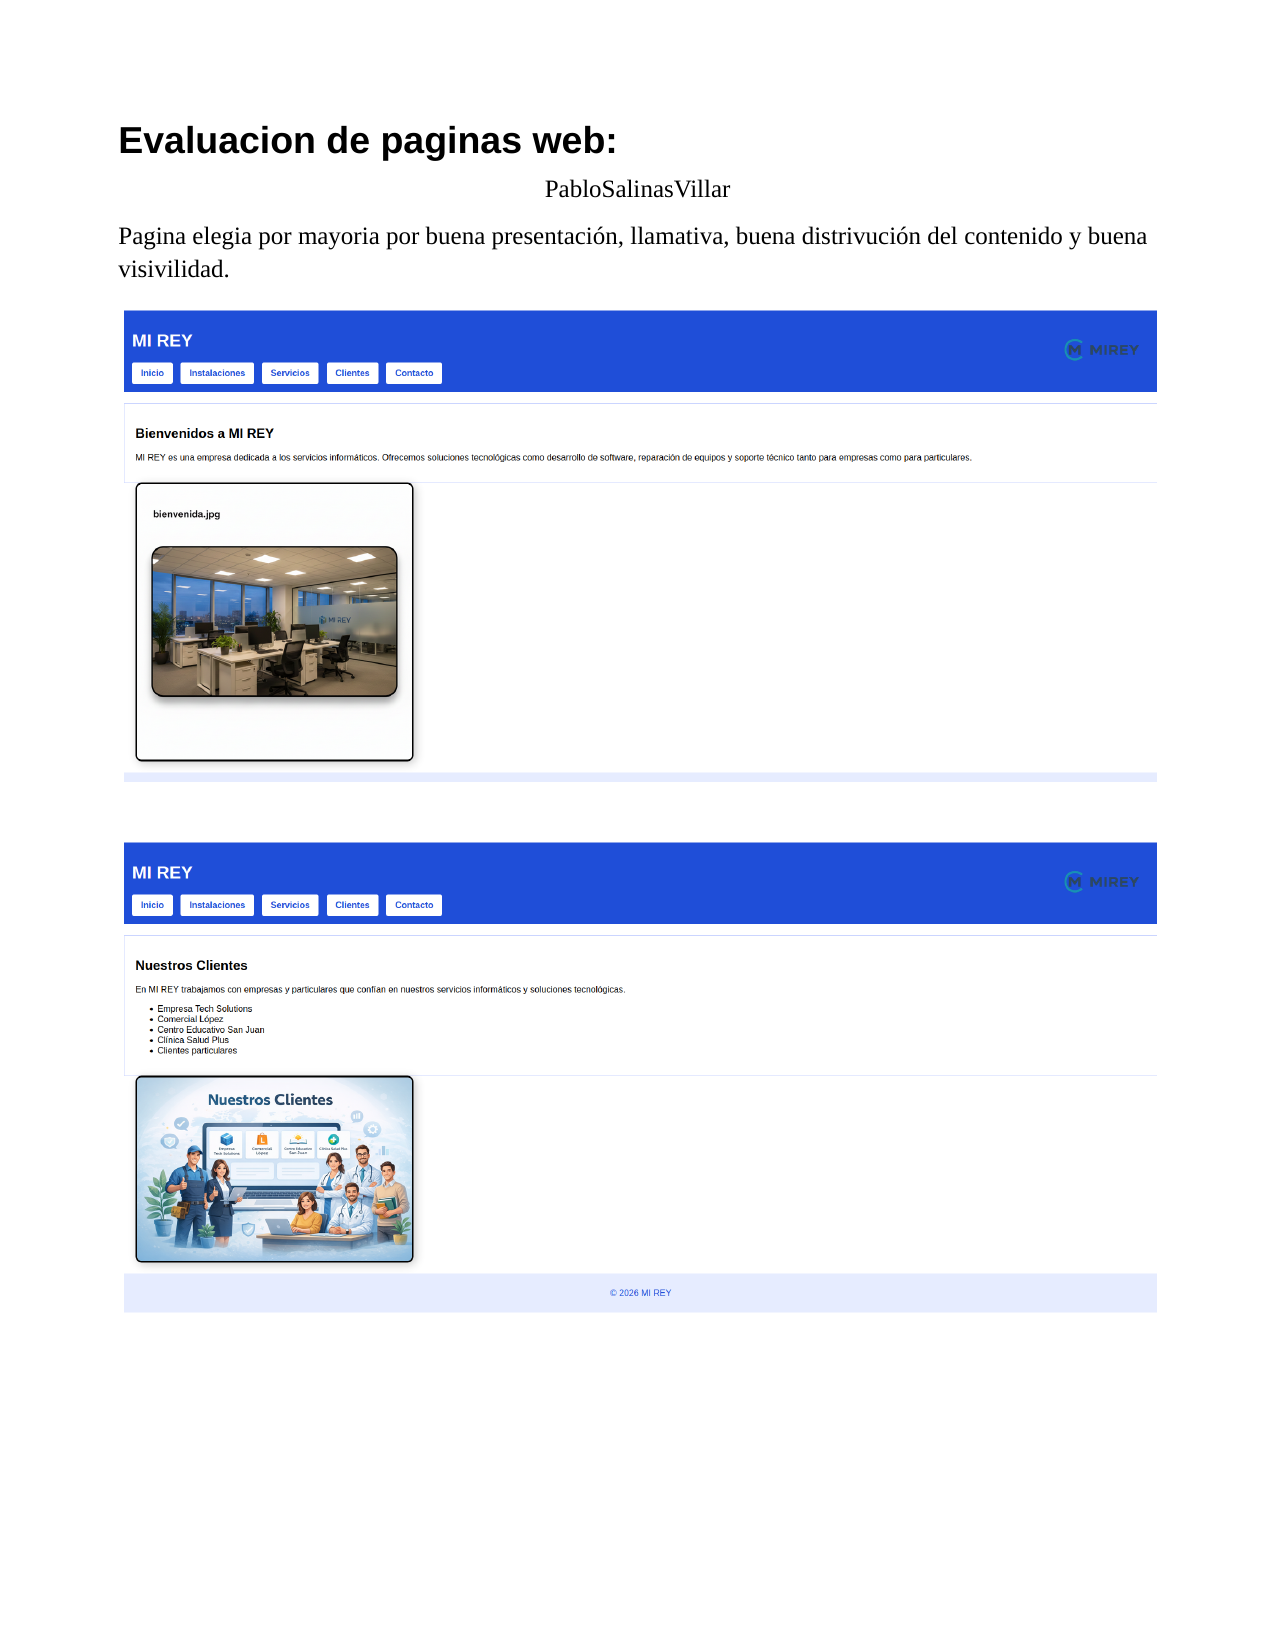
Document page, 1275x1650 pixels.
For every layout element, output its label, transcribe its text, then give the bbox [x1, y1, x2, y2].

subtitle Evaluacion de paginas web: [118, 118, 1157, 161]
text PabloSalinasVillar [118, 174, 1157, 202]
picture [118, 302, 1157, 782]
text Pagina elegia por mayoria por buena presentación, llamativa, buena distrivución del contenido y buena visivilidad. [118, 221, 1157, 283]
picture [118, 833, 1157, 1314]
